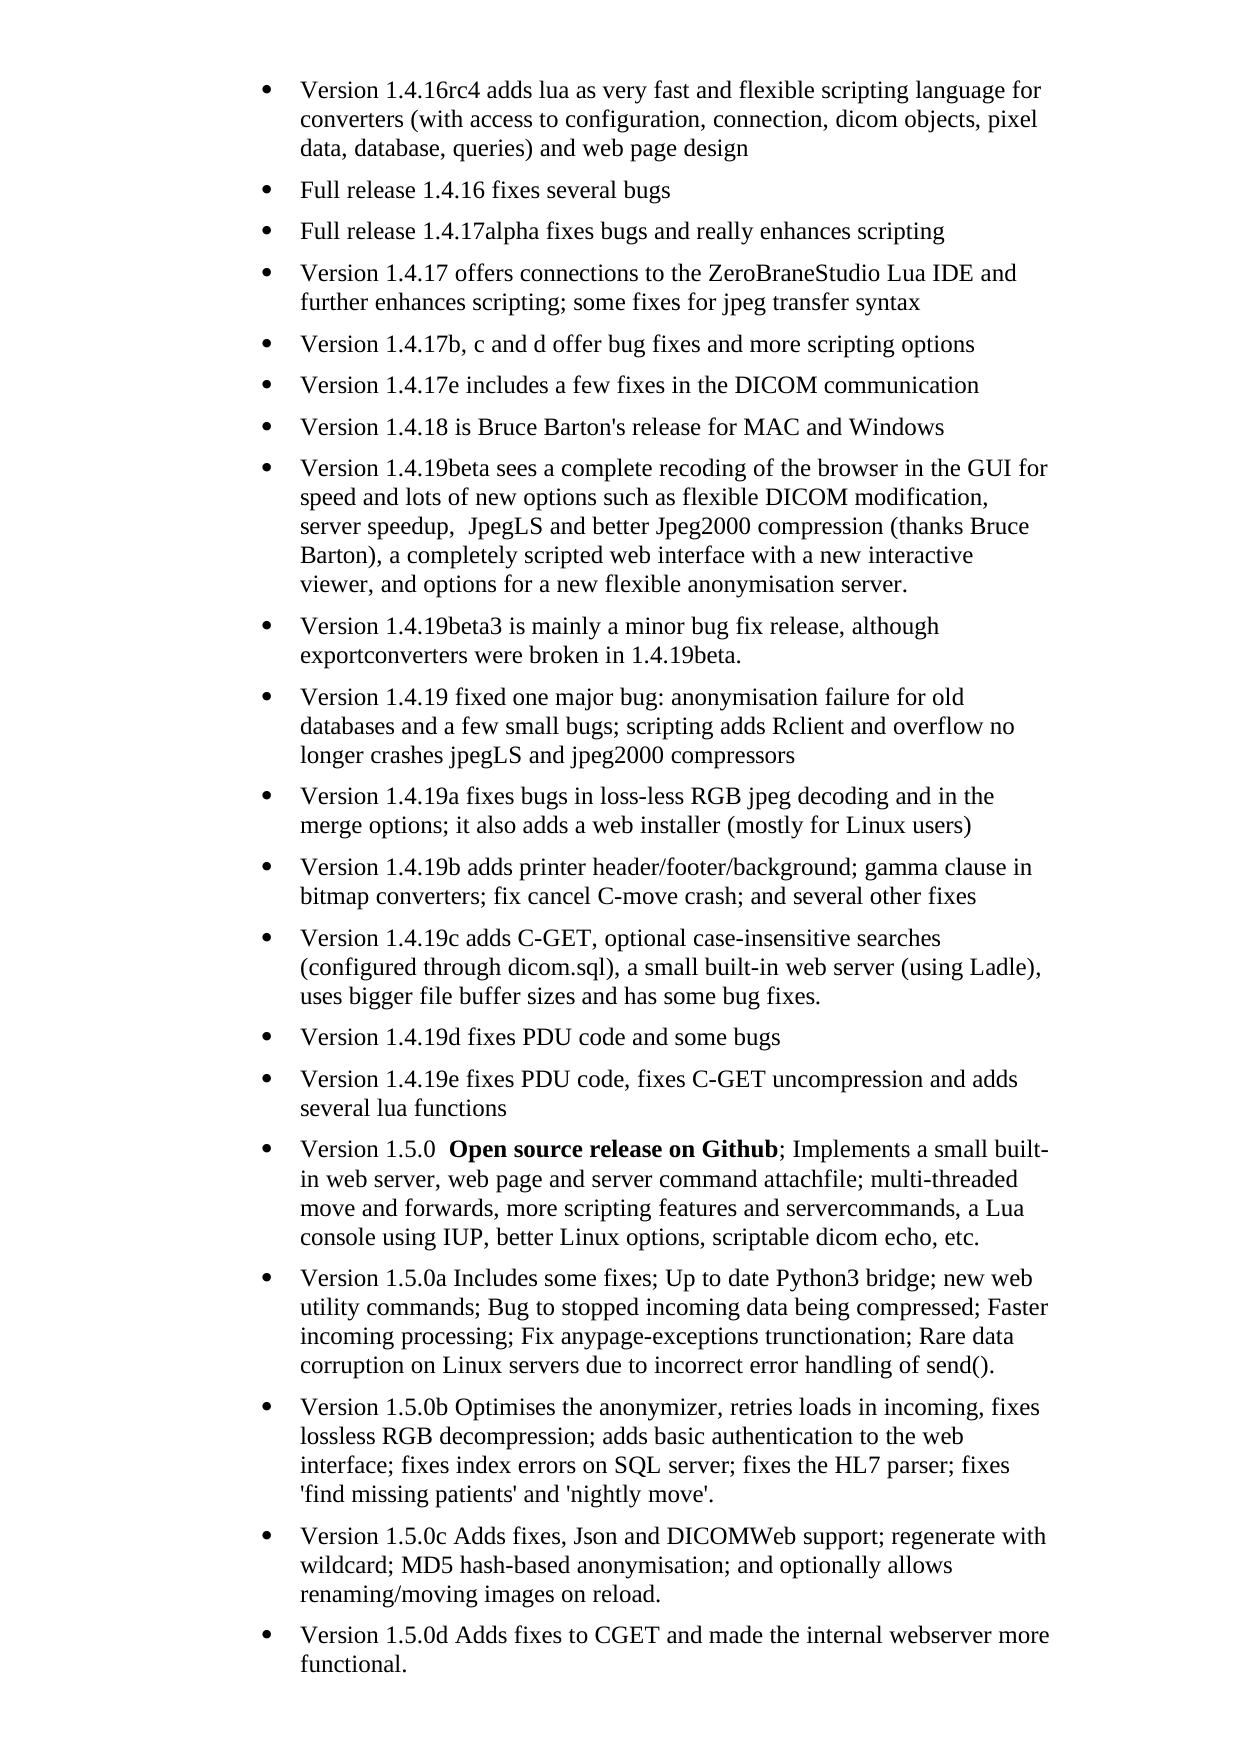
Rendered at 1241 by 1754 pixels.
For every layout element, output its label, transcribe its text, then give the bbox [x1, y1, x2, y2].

list Version 1.5.0c Adds fixes, Json and DICOMWeb support; regenerate with wildcard; MD5 hash-based anonymisation; and optionally allows renaming/moving images on reload. [262, 1521, 1053, 1608]
list Version 1.5.0d Adds fixes to CGET and made the internal webserver more functional. [262, 1620, 1053, 1678]
list Version 1.4.19 fixed one major bug: anonymisation failure for old databases and a few small bugs; scripting adds Rclient and overflow no longer crashes jpegLS and jpeg2000 compressors [262, 682, 1053, 769]
list Version 1.4.19d fixes PDU code and some bugs [262, 1022, 1053, 1051]
list Version 1.4.17e includes a few fixes in the DICOM communication [262, 370, 1053, 399]
list Full release 1.4.17alpha fixes bugs and really enhances scripting [262, 216, 1053, 245]
list Version 1.4.17b, c and d offer bug fixes and more scripting options [262, 328, 1053, 357]
list Version 1.5.0a Includes some fixes; Up to date Python3 bridge; new web utility commands; Bug to stopped incoming data being compressed; Faster incoming processing; Fix anypage-exceptions trunctionation; Rare data corruption on Linux servers due to incorrect error handling of send(). [262, 1263, 1053, 1379]
list Version 1.4.16rc4 adds lua as very fast and flexible scripting language for converters (with access to configuration, connection, dicom objects, pixel data, database, queries) and web page design [262, 75, 1053, 162]
list Version 1.4.19c adds C-GET, optional case-insensitive searches (configured through dicom.sql), a small built-in web server (using Ladle), uses bigger file buffer sizes and has some bug fixes. [262, 922, 1053, 1010]
list Version 1.5.0 Open source release on Github; Implements a small built-in web server, web page and server command attachfile; multi-threaded move and forwards, more scripting features and servercommands, a Lua console using IUP, better Linux options, scriptable dicom echo, etc. [262, 1134, 1053, 1251]
list Version 1.4.19a fixes bugs in loss-less RGB jpeg decoding and in the merge options; it also adds a web installer (mostly for Linux users) [262, 781, 1053, 839]
list Version 1.4.17 offers connections to the ZeroBraneStudio Lua IDE and further enhances scripting; some fixes for jpeg transfer syntax [262, 258, 1053, 316]
list Full release 1.4.16 fixes several bugs [262, 175, 1053, 204]
list Version 1.4.19beta3 is mainly a minor bug fix release, although exportconverters were broken in 1.4.19beta. [262, 611, 1053, 669]
list Version 1.4.19beta sees a complete recoding of the browser in the GUI for speed and lots of new options such as flexible DICOM modification, server speedup, JpegLS and better Jpeg2000 compression (thanks Bruce Barton), a completely scripted web interface with a new interactive viewer, and options for a new flexible anonymisation server. [262, 453, 1053, 598]
list Version 1.4.19b adds printer header/footer/background; gamma clause in bitmap converters; fix cancel C-move crash; and several other fixes [262, 852, 1053, 910]
list Version 1.5.0b Optimises the anonymizer, retries loads in incoming, fixes lossless RGB decompression; adds basic authentication to the web interface; fixes index errors on SQL server; fixes the HL7 parser; fixes 'find missing patients' and 'nightly move'. [262, 1392, 1053, 1508]
list Version 1.4.18 is Bruce Barton's release for MAC and Windows [262, 412, 1053, 441]
list Version 1.4.19e fixes PDU code, fixes C-GET uncompression and adds several lua functions [262, 1064, 1053, 1122]
